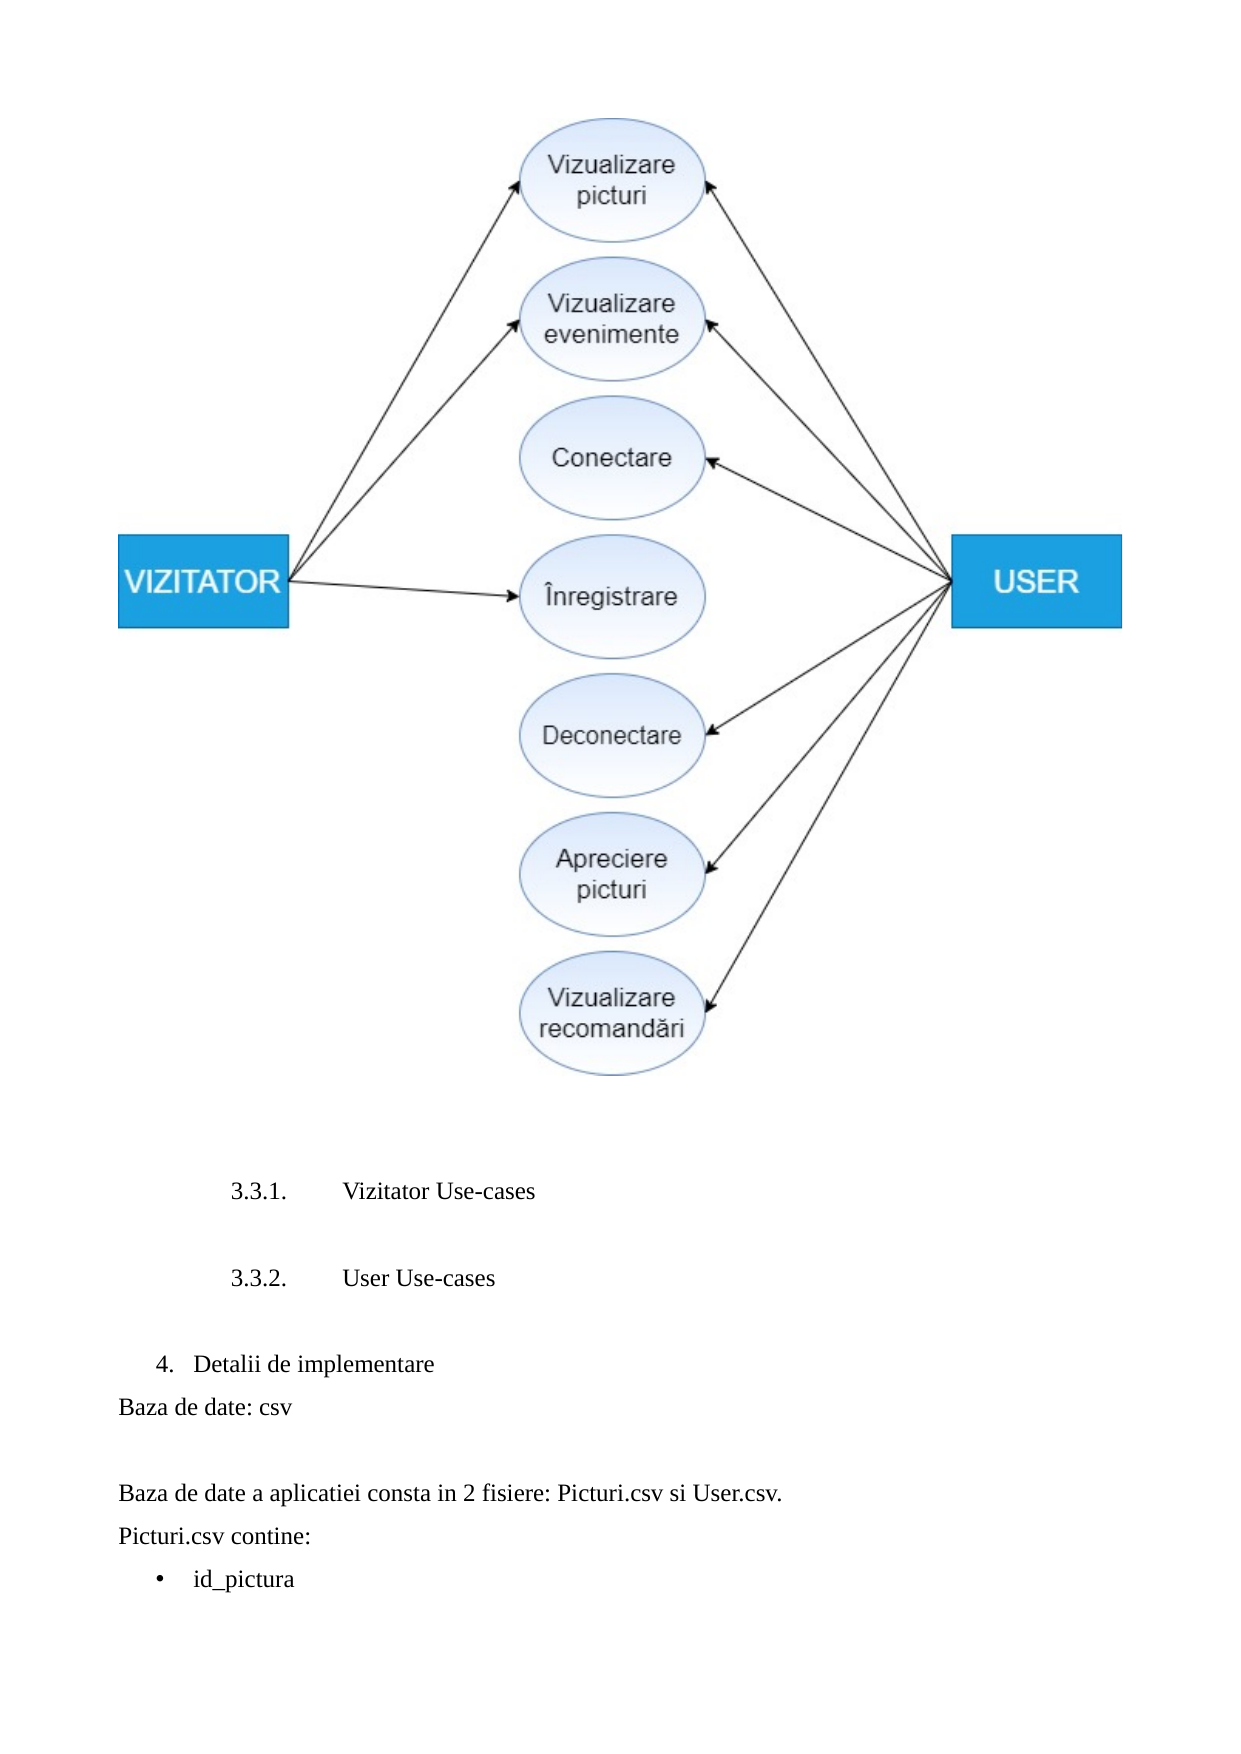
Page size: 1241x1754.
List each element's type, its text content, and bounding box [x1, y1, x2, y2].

list Detalii de implementare [156, 1349, 1122, 1378]
picture [118, 118, 1123, 1076]
list User Use-cases [231, 1263, 1122, 1291]
text Picturi.csv contine: [118, 1521, 1122, 1550]
list Vizitator Use-cases [231, 1176, 1122, 1205]
list id_pictura [156, 1564, 1122, 1593]
text Baza de date: csv [118, 1392, 1122, 1421]
text Baza de date a aplicatiei consta in 2 fisiere: Picturi.csv si User.csv. [118, 1478, 1122, 1507]
